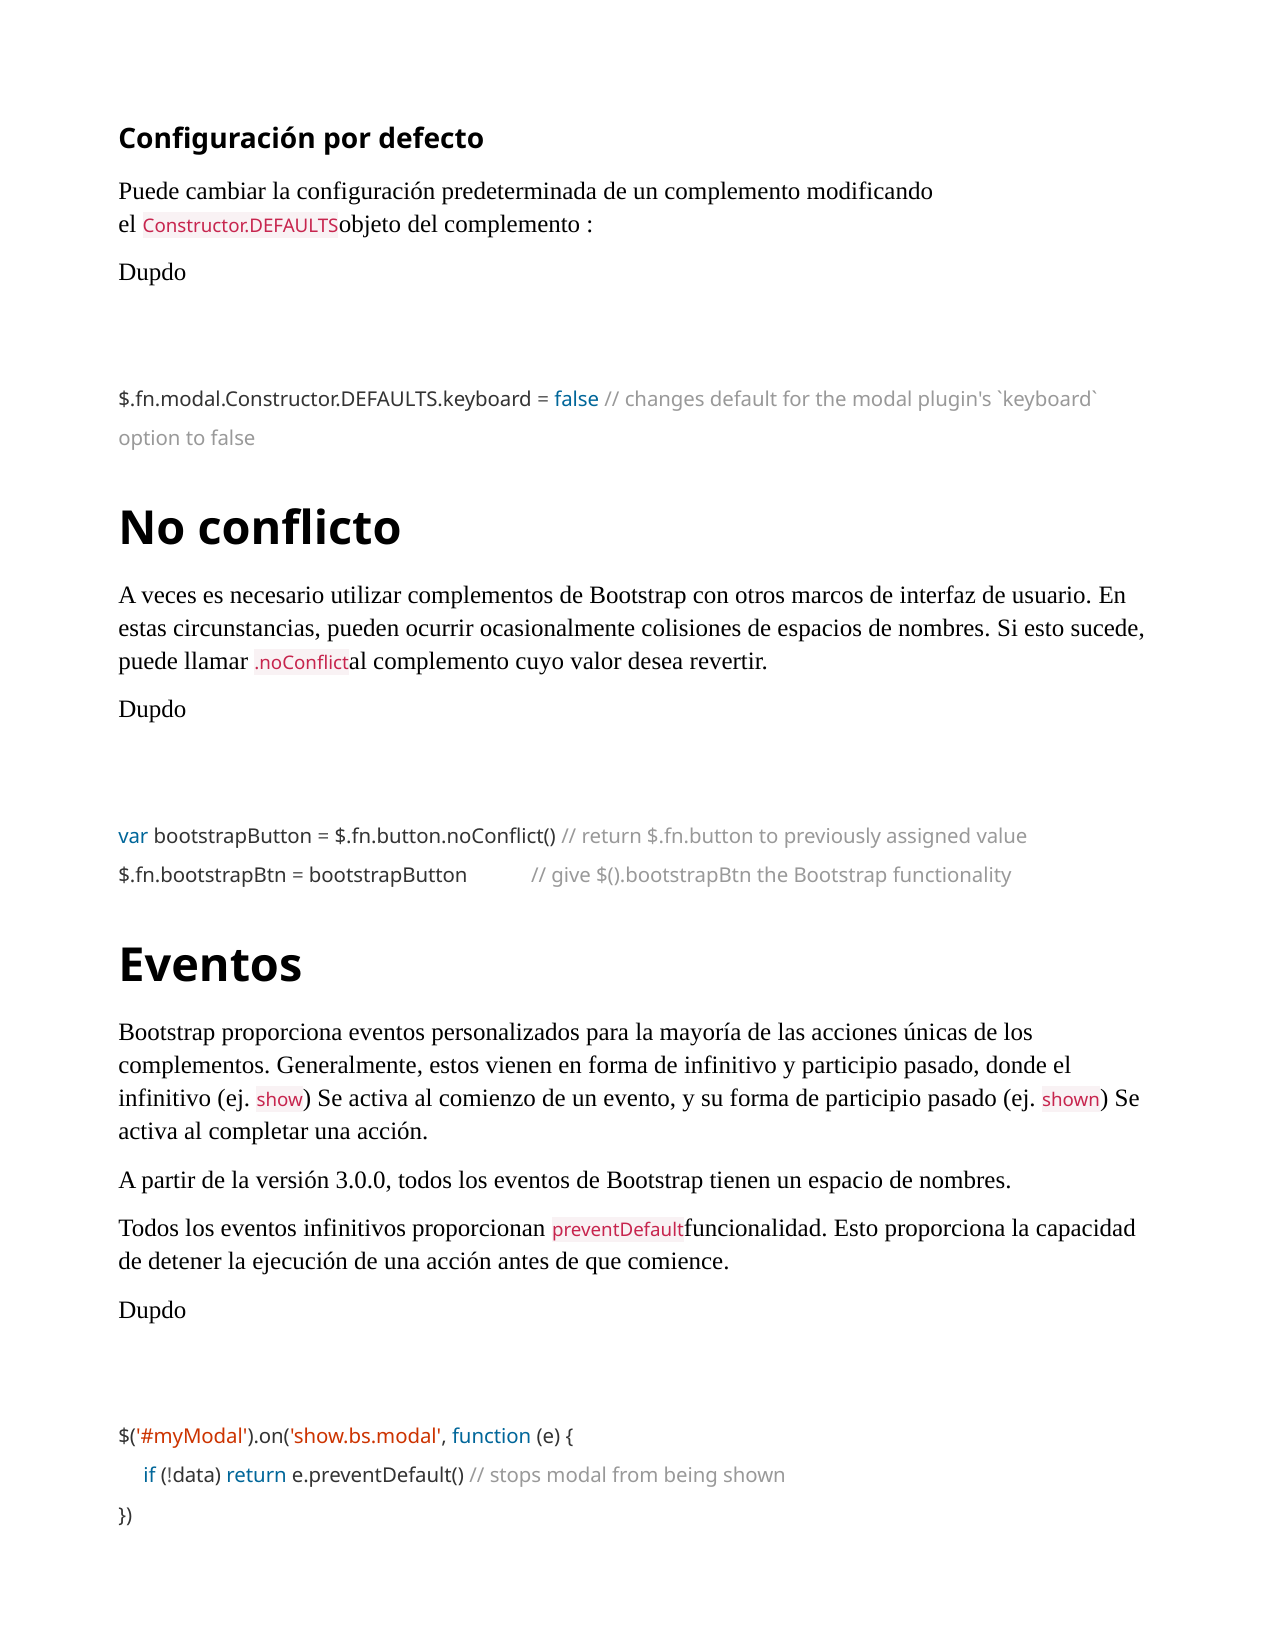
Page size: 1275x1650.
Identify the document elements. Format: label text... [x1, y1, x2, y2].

text Todos los eventos infinitivos proporcionan preventDefaultfuncionalidad. Esto proporciona la capacidad de detener la ejecución de una acción antes de que comience. [118, 1213, 1157, 1275]
text var bootstrapButton = $.fn.button.noConflict() // return $.fn.button to previously assigned value [118, 821, 1157, 849]
text A partir de la versión 3.0.0, todos los eventos de Bootstrap tienen un espacio de nombres. [118, 1165, 1157, 1193]
text $.fn.modal.Constructor.DEFAULTS.keyboard = false // changes default for the modal plugin's `keyboard` option to false [118, 384, 1157, 451]
text Bootstrap proporciona eventos personalizados para la mayoría de las acciones únicas de los complementos. Generalmente, estos vienen en forma de infinitivo y participio pasado, donde el infinitivo (ej. show) Se activa al comienzo de un evento, y su forma de participio pasado (ej. shown) Se activa al completar una acción. [118, 1017, 1157, 1145]
text }) [118, 1501, 1157, 1528]
text Puede cambiar la configuración predeterminada de un complemento modificando el Constructor.DEFAULTSobjeto del complemento : [118, 176, 1157, 238]
text if (!data) return e.preventDefault() // stops modal from being shown [118, 1461, 1157, 1489]
subtitle Eventos [118, 931, 1157, 995]
text Dupdo [118, 1295, 1157, 1324]
text $('#myModal').on('show.bs.modal', function (e) { [118, 1422, 1157, 1449]
subtitle Configuración por defecto [118, 118, 1157, 156]
text Dupdo [118, 694, 1157, 723]
subtitle No conflicto [118, 494, 1157, 558]
text $.fn.bootstrapBtn = bootstrapButton // give $().bootstrapBtn the Bootstrap functionality [118, 861, 1157, 888]
text A veces es necesario utilizar complementos de Bootstrap con otros marcos de interfaz de usuario. En estas circunstancias, pueden ocurrir ocasionalmente colisiones de espacios de nombres. Si esto sucede, puede llamar .noConflictal complemento cuyo valor desea revertir. [118, 580, 1157, 675]
text Dupdo [118, 257, 1157, 286]
